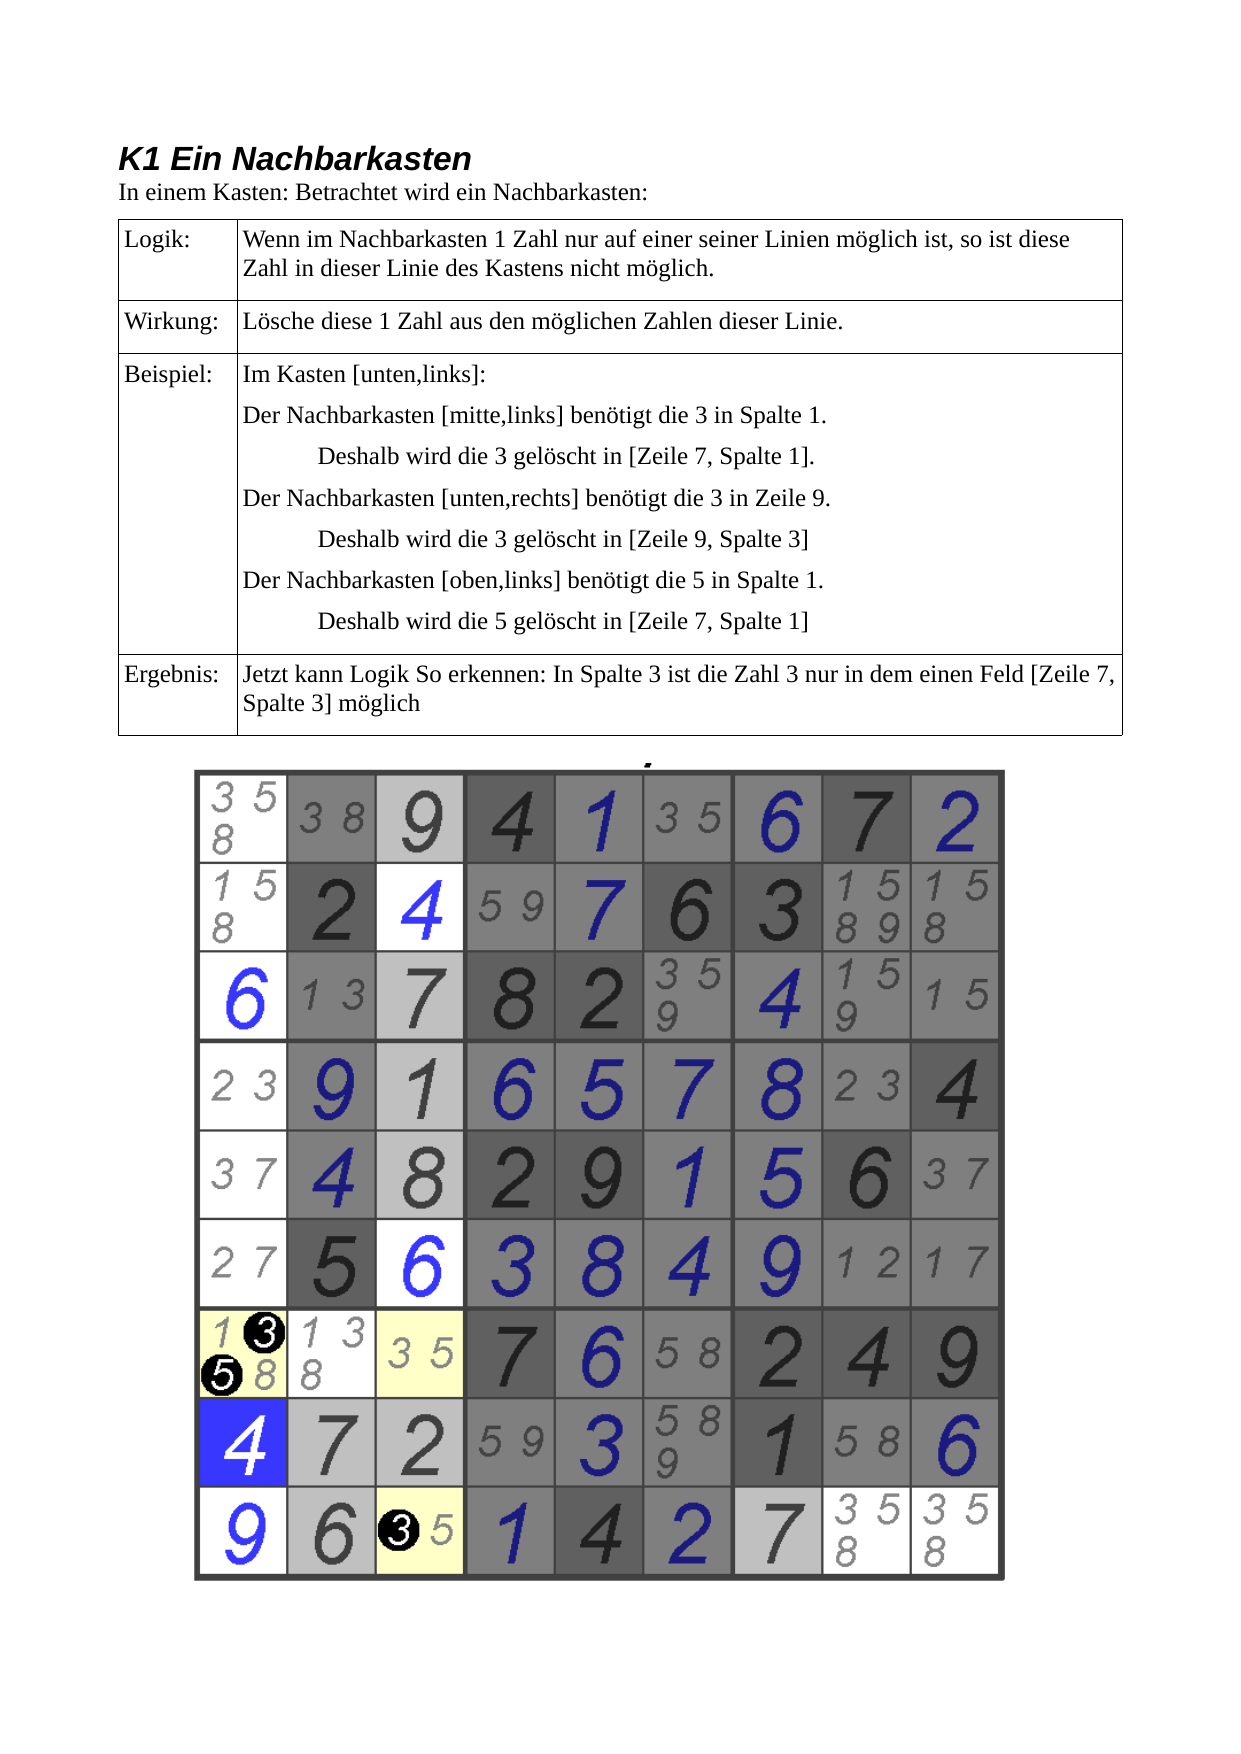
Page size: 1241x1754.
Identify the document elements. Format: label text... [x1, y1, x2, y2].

table_header Im Kasten [unten,links]: Der Nachbarkasten [mitte,links] benötigt die 3 in Spalte 1. Deshalb wird die 3 gelöscht in [Zeile 7, Spalte 1]. Der Nachbarkasten [unten,rechts] benötigt die 3 in Zeile 9. Deshalb wird die 3 gelöscht in [Zeile 9, Spalte 3] Der Nachbarkasten [oben,links] benötigt die 5 in Spalte 1. Deshalb wird die 5 gelöscht in [Zeile 7, Spalte 1] [238, 354, 1122, 653]
table_cell Lösche diese 1 Zahl aus den möglichen Zahlen dieser Linie. [238, 301, 1122, 353]
subtitle K1 Ein Nachbarkasten [118, 139, 1122, 177]
table_cell Wirkung: [119, 301, 237, 353]
table_cell Jetzt kann Logik So erkennen: In Spalte 3 ist die Zahl 3 nur in dem einen Feld [Zeile 7, Spalte 3] möglich [238, 655, 1122, 735]
table_header Logik: [119, 220, 237, 300]
picture [184, 763, 1013, 1590]
table_header Wenn im Nachbarkasten 1 Zahl nur auf einer seiner Linien möglich ist, so ist diese Zahl in dieser Linie des Kastens nicht möglich. [238, 220, 1122, 300]
table_cell Ergebnis: [119, 655, 237, 735]
table_header Beispiel: [119, 354, 237, 653]
text In einem Kasten: Betrachtet wird ein Nachbarkasten: [118, 177, 1122, 206]
